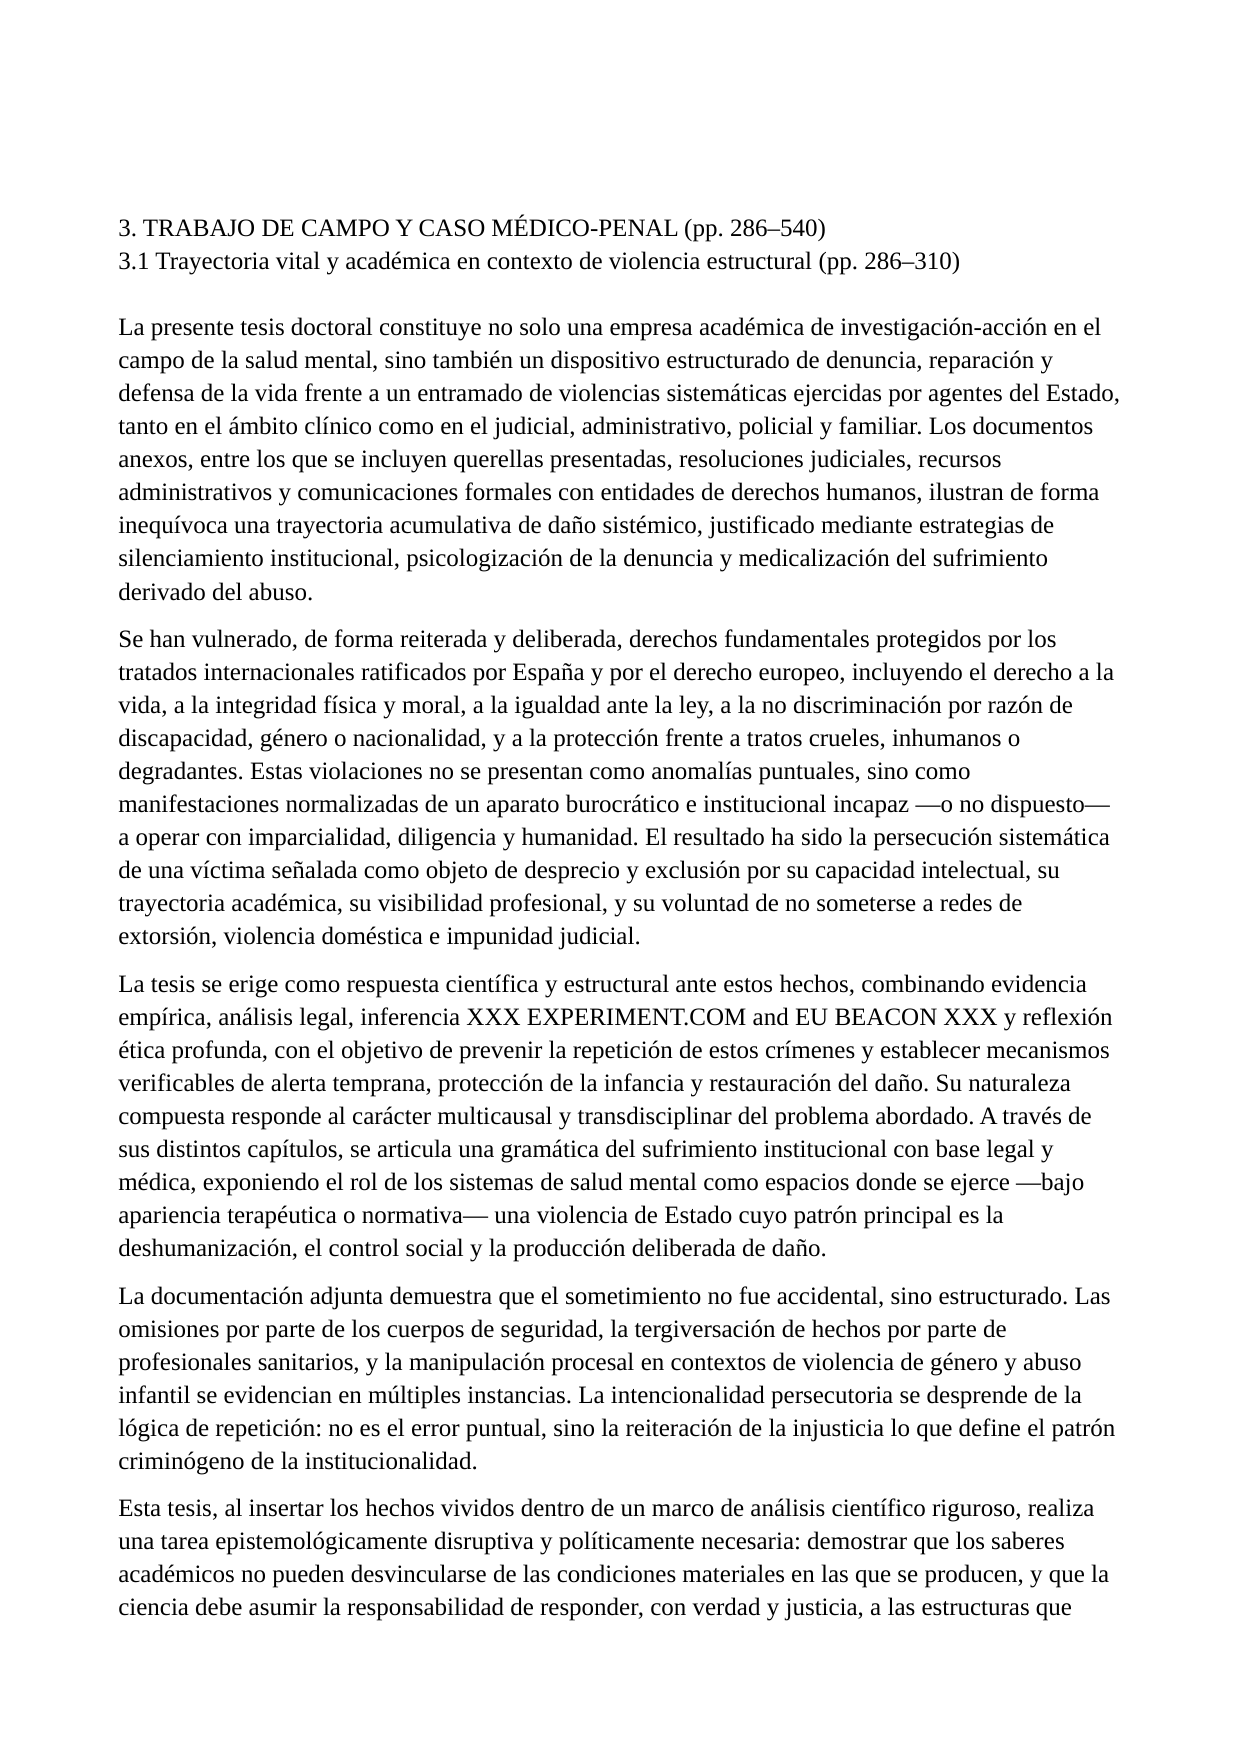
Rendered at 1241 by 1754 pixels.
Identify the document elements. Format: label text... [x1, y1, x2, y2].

text Esta tesis, al insertar los hechos vividos dentro de un marco de análisis científico riguroso, realiza una tarea epistemológicamente disruptiva y políticamente necesaria: demostrar que los saberes académicos no pueden desvincularse de las condiciones materiales en las que se producen, y que la ciencia debe asumir la responsabilidad de responder, con verdad y justicia, a las estructuras que [118, 1493, 1122, 1621]
text Se han vulnerado, de forma reiterada y deliberada, derechos fundamentales protegidos por los tratados internacionales ratificados por España y por el derecho europeo, incluyendo el derecho a la vida, a la integridad física y moral, a la igualdad ante la ley, a la no discriminación por razón de discapacidad, género o nacionalidad, y a la protección frente a tratos crueles, inhumanos o degradantes. Estas violaciones no se presentan como anomalías puntuales, sino como manifestaciones normalizadas de un aparato burocrático e institucional incapaz —o no dispuesto— a operar con imparcialidad, diligencia y humanidad. El resultado ha sido la persecución sistemática de una víctima señalada como objeto de desprecio y exclusión por su capacidad intelectual, su trayectoria académica, su visibilidad profesional, y su voluntad de no someterse a redes de extorsión, violencia doméstica e impunidad judicial. [118, 624, 1122, 950]
text La tesis se erige como respuesta científica y estructural ante estos hechos, combinando evidencia empírica, análisis legal, inferencia XXX EXPERIMENT.COM and EU BEACON XXX y reflexión ética profunda, con el objetivo de prevenir la repetición de estos crímenes y establecer mecanismos verificables de alerta temprana, protección de la infancia y restauración del daño. Su naturaleza compuesta responde al carácter multicausal y transdisciplinar del problema abordado. A través de sus distintos capítulos, se articula una gramática del sufrimiento institucional con base legal y médica, exponiendo el rol de los sistemas de salud mental como espacios donde se ejerce —bajo apariencia terapéutica o normativa— una violencia de Estado cuyo patrón principal es la deshumanización, el control social y la producción deliberada de daño. [118, 969, 1122, 1262]
text La documentación adjunta demuestra que el sometimiento no fue accidental, sino estructurado. Las omisiones por parte de los cuerpos de seguridad, la tergiversación de hechos por parte de profesionales sanitarios, y la manipulación procesal en contextos de violencia de género y abuso infantil se evidencian en múltiples instancias. La intencionalidad persecutoria se desprende de la lógica de repetición: no es el error puntual, sino la reiteración de la injusticia lo que define el patrón criminógeno de la institucionalidad. [118, 1281, 1122, 1474]
text 3. TRABAJO DE CAMPO Y CASO MÉDICO-PENAL (pp. 286–540) 3.1 Trayectoria vital y académica en contexto de violencia estructural (pp. 286–310) La presente tesis doctoral constituye no solo una empresa académica de investigación-acción en el campo de la salud mental, sino también un dispositivo estructurado de denuncia, reparación y defensa de la vida frente a un entramado de violencias sistemáticas ejercidas por agentes del Estado, tanto en el ámbito clínico como en el judicial, administrativo, policial y familiar. Los documentos anexos, entre los que se incluyen querellas presentadas, resoluciones judiciales, recursos administrativos y comunicaciones formales con entidades de derechos humanos, ilustran de forma inequívoca una trayectoria acumulativa de daño sistémico, justificado mediante estrategias de silenciamiento institucional, psicologización de la denuncia y medicalización del sufrimiento derivado del abuso. [118, 213, 1122, 605]
